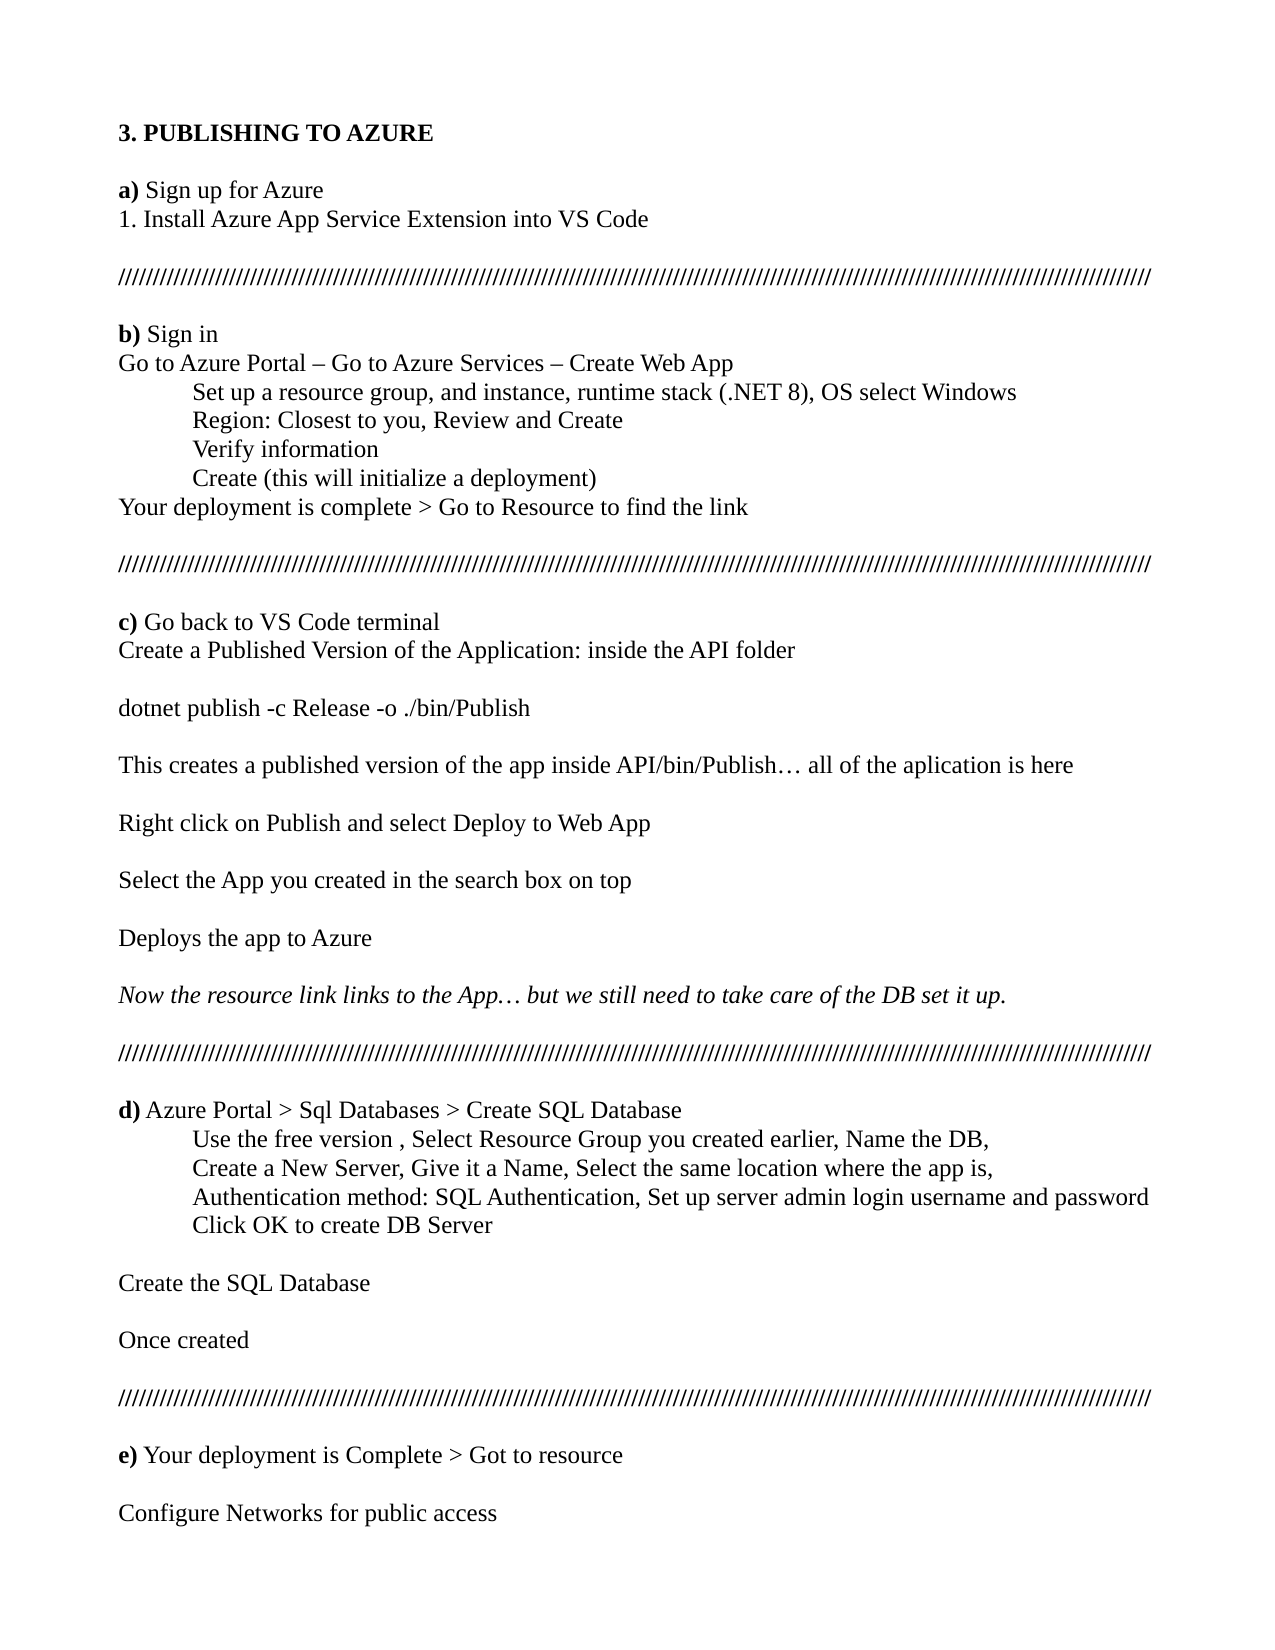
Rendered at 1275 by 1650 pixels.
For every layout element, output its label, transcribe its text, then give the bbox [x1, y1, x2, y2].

text a) Sign up for Azure [118, 176, 1157, 204]
text Select the App you created in the search box on top [118, 866, 1157, 894]
text ///////////////////////////////////////////////////////////////////////////////////////////////////////////////////////////////////////////////////// [118, 1038, 1157, 1067]
text Create a New Server, Give it a Name, Select the same location where the app is, [118, 1153, 1157, 1182]
text Click OK to create DB Server [118, 1211, 1157, 1239]
text Region: Closest to you, Review and Create [118, 406, 1157, 434]
text Authentication method: SQL Authentication, Set up server admin login username and password [118, 1182, 1157, 1211]
text Create a Published Version of the Application: inside the API folder [118, 636, 1157, 664]
text Verify information [118, 434, 1157, 463]
text Go to Azure Portal – Go to Azure Services – Create Web App [118, 348, 1157, 377]
text ///////////////////////////////////////////////////////////////////////////////////////////////////////////////////////////////////////////////////// [118, 262, 1157, 291]
text Once created [118, 1326, 1157, 1354]
text d) Azure Portal > Sql Databases > Create SQL Database [118, 1096, 1157, 1124]
text This creates a published version of the app inside API/bin/Publish… all of the aplication is here [118, 751, 1157, 779]
text 3. PUBLISHING TO AZURE [118, 118, 1157, 147]
text Your deployment is complete > Go to Resource to find the link [118, 492, 1157, 521]
text Deploys the app to Azure [118, 923, 1157, 952]
text dotnet publish -c Release -o ./bin/Publish [118, 693, 1157, 722]
text 1. Install Azure App Service Extension into VS Code [118, 204, 1157, 233]
text Configure Networks for public access [118, 1498, 1157, 1527]
text ///////////////////////////////////////////////////////////////////////////////////////////////////////////////////////////////////////////////////// [118, 549, 1157, 578]
text Now the resource link links to the App… but we still need to take care of the DB set it up. [118, 981, 1157, 1009]
text b) Sign in [118, 319, 1157, 348]
text Create the SQL Database [118, 1268, 1157, 1297]
text Right click on Publish and select Deploy to Web App [118, 808, 1157, 837]
text Create (this will initialize a deployment) [118, 463, 1157, 492]
text c) Go back to VS Code terminal [118, 607, 1157, 636]
text Set up a resource group, and instance, runtime stack (.NET 8), OS select Windows [118, 377, 1157, 406]
text e) Your deployment is Complete > Got to resource [118, 1441, 1157, 1469]
text Use the free version , Select Resource Group you created earlier, Name the DB, [118, 1124, 1157, 1153]
text ///////////////////////////////////////////////////////////////////////////////////////////////////////////////////////////////////////////////////// [118, 1383, 1157, 1412]
